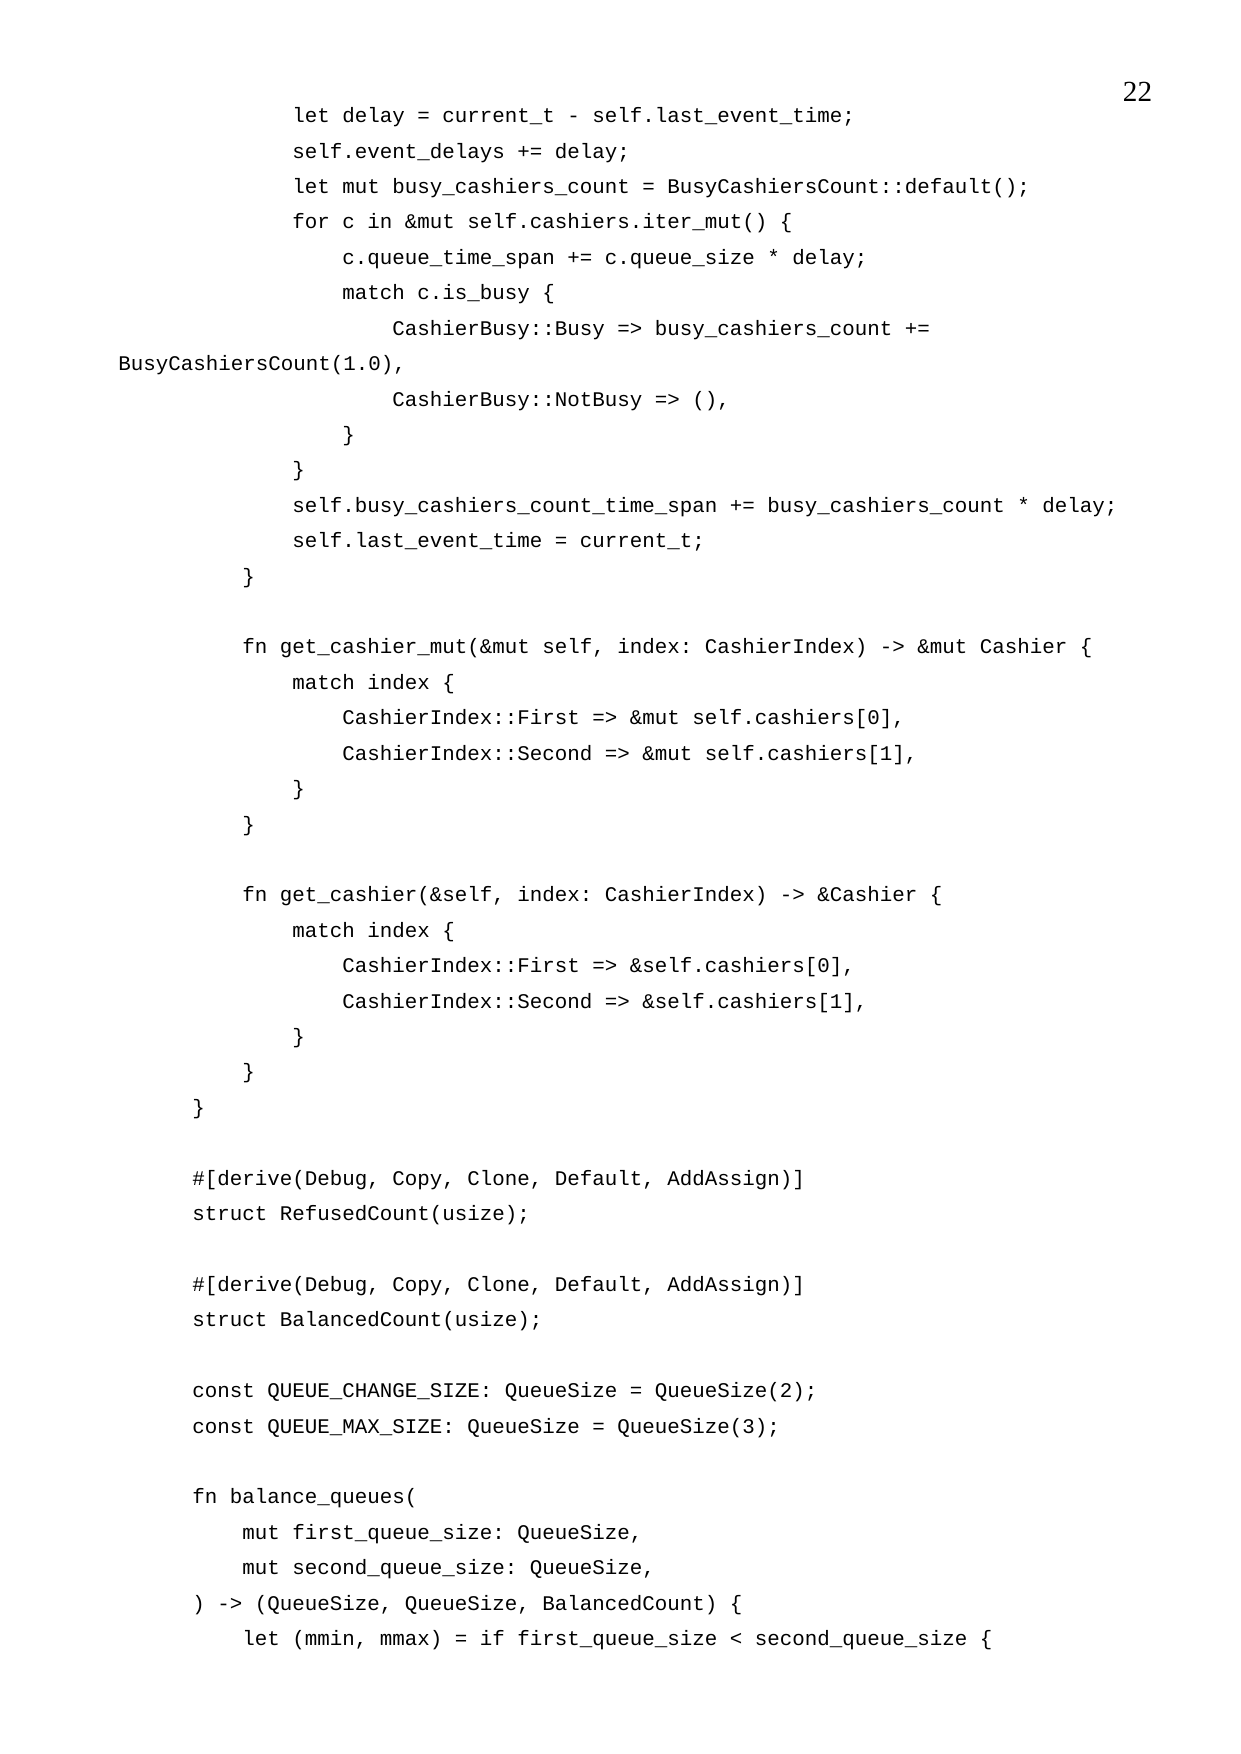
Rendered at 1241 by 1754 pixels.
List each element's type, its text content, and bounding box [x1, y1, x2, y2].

text match index { [118, 920, 1122, 943]
text self.last_event_time = current_t; [118, 530, 1122, 554]
text struct RefusedCount(usize); [118, 1203, 1122, 1227]
text } [118, 1061, 1122, 1085]
text fn get_cashier(&self, index: CashierIndex) -> &Cashier { [118, 884, 1122, 908]
text for c in &mut self.cashiers.iter_mut() { [118, 211, 1122, 235]
text } [118, 1097, 1122, 1121]
text CashierIndex::Second => &self.cashiers[1], [118, 991, 1122, 1014]
text #[derive(Debug, Copy, Clone, Default, AddAssign)] [118, 1274, 1122, 1298]
text } [118, 566, 1122, 589]
text const QUEUE_CHANGE_SIZE: QueueSize = QueueSize(2); [118, 1380, 1122, 1404]
text fn get_cashier_mut(&mut self, index: CashierIndex) -> &mut Cashier { [118, 636, 1122, 660]
text CashierIndex::Second => &mut self.cashiers[1], [118, 743, 1122, 766]
text #[derive(Debug, Copy, Clone, Default, AddAssign)] [118, 1168, 1122, 1191]
text mut second_queue_size: QueueSize, [118, 1557, 1122, 1581]
text c.queue_time_span += c.queue_size * delay; [118, 247, 1122, 271]
text const QUEUE_MAX_SIZE: QueueSize = QueueSize(3); [118, 1416, 1122, 1439]
text CashierBusy::Busy => busy_cashiers_count += BusyCashiersCount(1.0), [118, 318, 1122, 377]
text struct BalancedCount(usize); [118, 1309, 1122, 1333]
text mut first_queue_size: QueueSize, [118, 1522, 1122, 1546]
text } [118, 459, 1122, 483]
text CashierBusy::NotBusy => (), [118, 388, 1122, 412]
text match c.is_busy { [118, 282, 1122, 306]
text } [118, 778, 1122, 802]
text let (mmin, mmax) = if first_queue_size < second_queue_size { [118, 1628, 1122, 1652]
text } [118, 424, 1122, 448]
text CashierIndex::First => &mut self.cashiers[0], [118, 707, 1122, 731]
text CashierIndex::First => &self.cashiers[0], [118, 955, 1122, 979]
text } [118, 813, 1122, 837]
text ) -> (QueueSize, QueueSize, BalancedCount) { [118, 1593, 1122, 1616]
text match index { [118, 672, 1122, 696]
text } [118, 1026, 1122, 1050]
text self.event_delays += delay; [118, 141, 1122, 164]
text fn balance_queues( [118, 1486, 1122, 1510]
text let mut busy_cashiers_count = BusyCashiersCount::default(); [118, 176, 1122, 200]
text let delay = current_t - self.last_event_time; [118, 105, 1122, 129]
text self.busy_cashiers_count_time_span += busy_cashiers_count * delay; [118, 495, 1122, 518]
